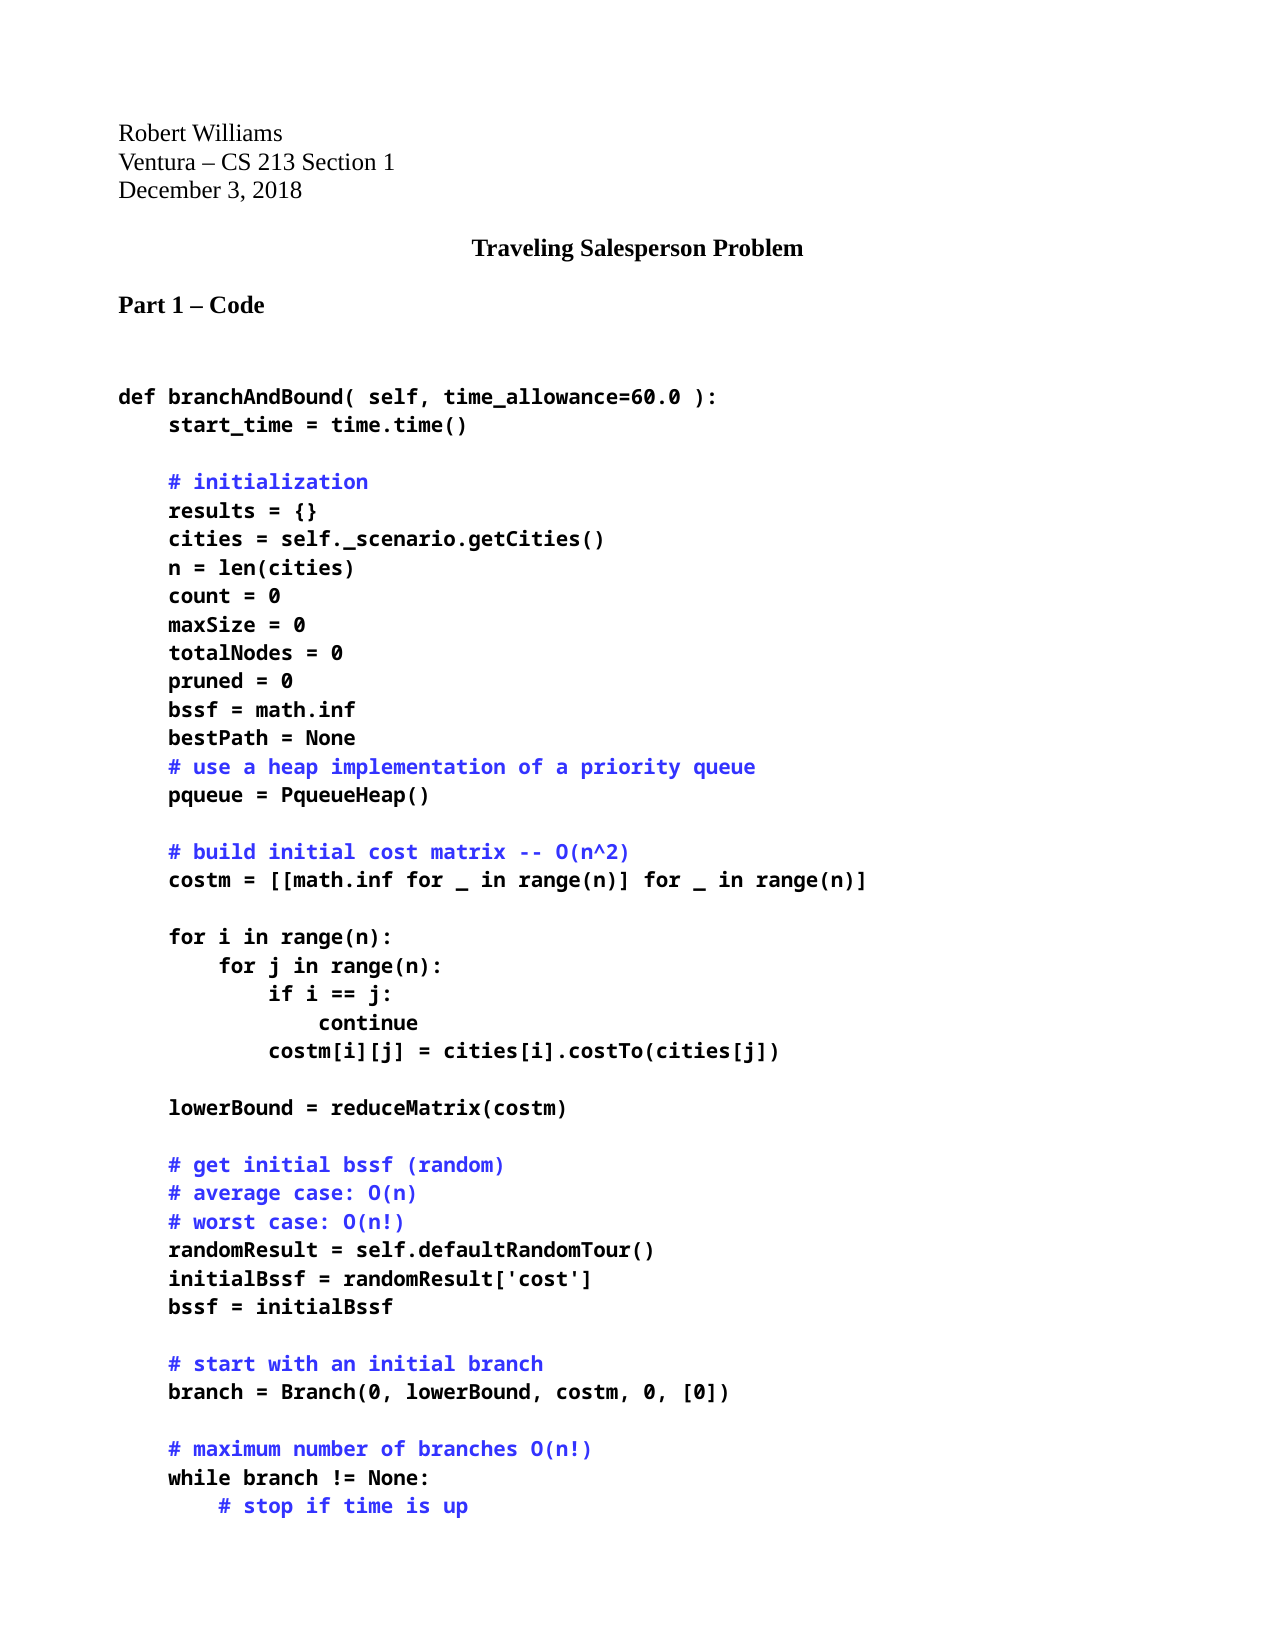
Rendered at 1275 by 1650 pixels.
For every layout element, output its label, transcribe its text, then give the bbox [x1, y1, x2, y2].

text December 3, 2018 [118, 176, 1157, 204]
text n = len(cities) [118, 553, 1157, 581]
text results = {} [118, 496, 1157, 524]
text randomResult = self.defaultRandomTour() [118, 1235, 1157, 1264]
text if i == j: [118, 979, 1157, 1008]
text lowerBound = reduceMatrix(costm) [118, 1093, 1157, 1122]
text # start with an initial branch [118, 1349, 1157, 1377]
text # get initial bssf (random) [118, 1150, 1157, 1178]
text # stop if time is up [118, 1491, 1157, 1520]
text initialBssf = randomResult['cost'] [118, 1264, 1157, 1292]
text Robert Williams [118, 118, 1157, 147]
text costm[i][j] = cities[i].costTo(cities[j]) [118, 1036, 1157, 1065]
text pruned = 0 [118, 667, 1157, 695]
text for j in range(n): [118, 951, 1157, 979]
text Traveling Salesperson Problem [118, 233, 1157, 262]
text def branchAndBound( self, time_allowance=60.0 ): [118, 382, 1157, 411]
text bssf = initialBssf [118, 1292, 1157, 1321]
text totalNodes = 0 [118, 638, 1157, 667]
text # worst case: O(n!) [118, 1207, 1157, 1235]
text # initialization [118, 467, 1157, 496]
text # average case: O(n) [118, 1178, 1157, 1207]
text bssf = math.inf [118, 695, 1157, 723]
text Part 1 – Code [118, 291, 1157, 319]
text while branch != None: [118, 1463, 1157, 1491]
text start_time = time.time() [118, 411, 1157, 439]
text maxSize = 0 [118, 610, 1157, 638]
text Ventura – CS 213 Section 1 [118, 147, 1157, 176]
text # build initial cost matrix -- O(n^2) [118, 837, 1157, 866]
text bestPath = None [118, 723, 1157, 752]
text for i in range(n): [118, 922, 1157, 951]
text pqueue = PqueueHeap() [118, 780, 1157, 809]
text # maximum number of branches O(n!) [118, 1434, 1157, 1463]
text count = 0 [118, 581, 1157, 610]
text costm = [[math.inf for _ in range(n)] for _ in range(n)] [118, 866, 1157, 894]
text branch = Branch(0, lowerBound, costm, 0, [0]) [118, 1377, 1157, 1406]
text continue [118, 1008, 1157, 1036]
text cities = self._scenario.getCities() [118, 524, 1157, 553]
text # use a heap implementation of a priority queue [118, 752, 1157, 780]
